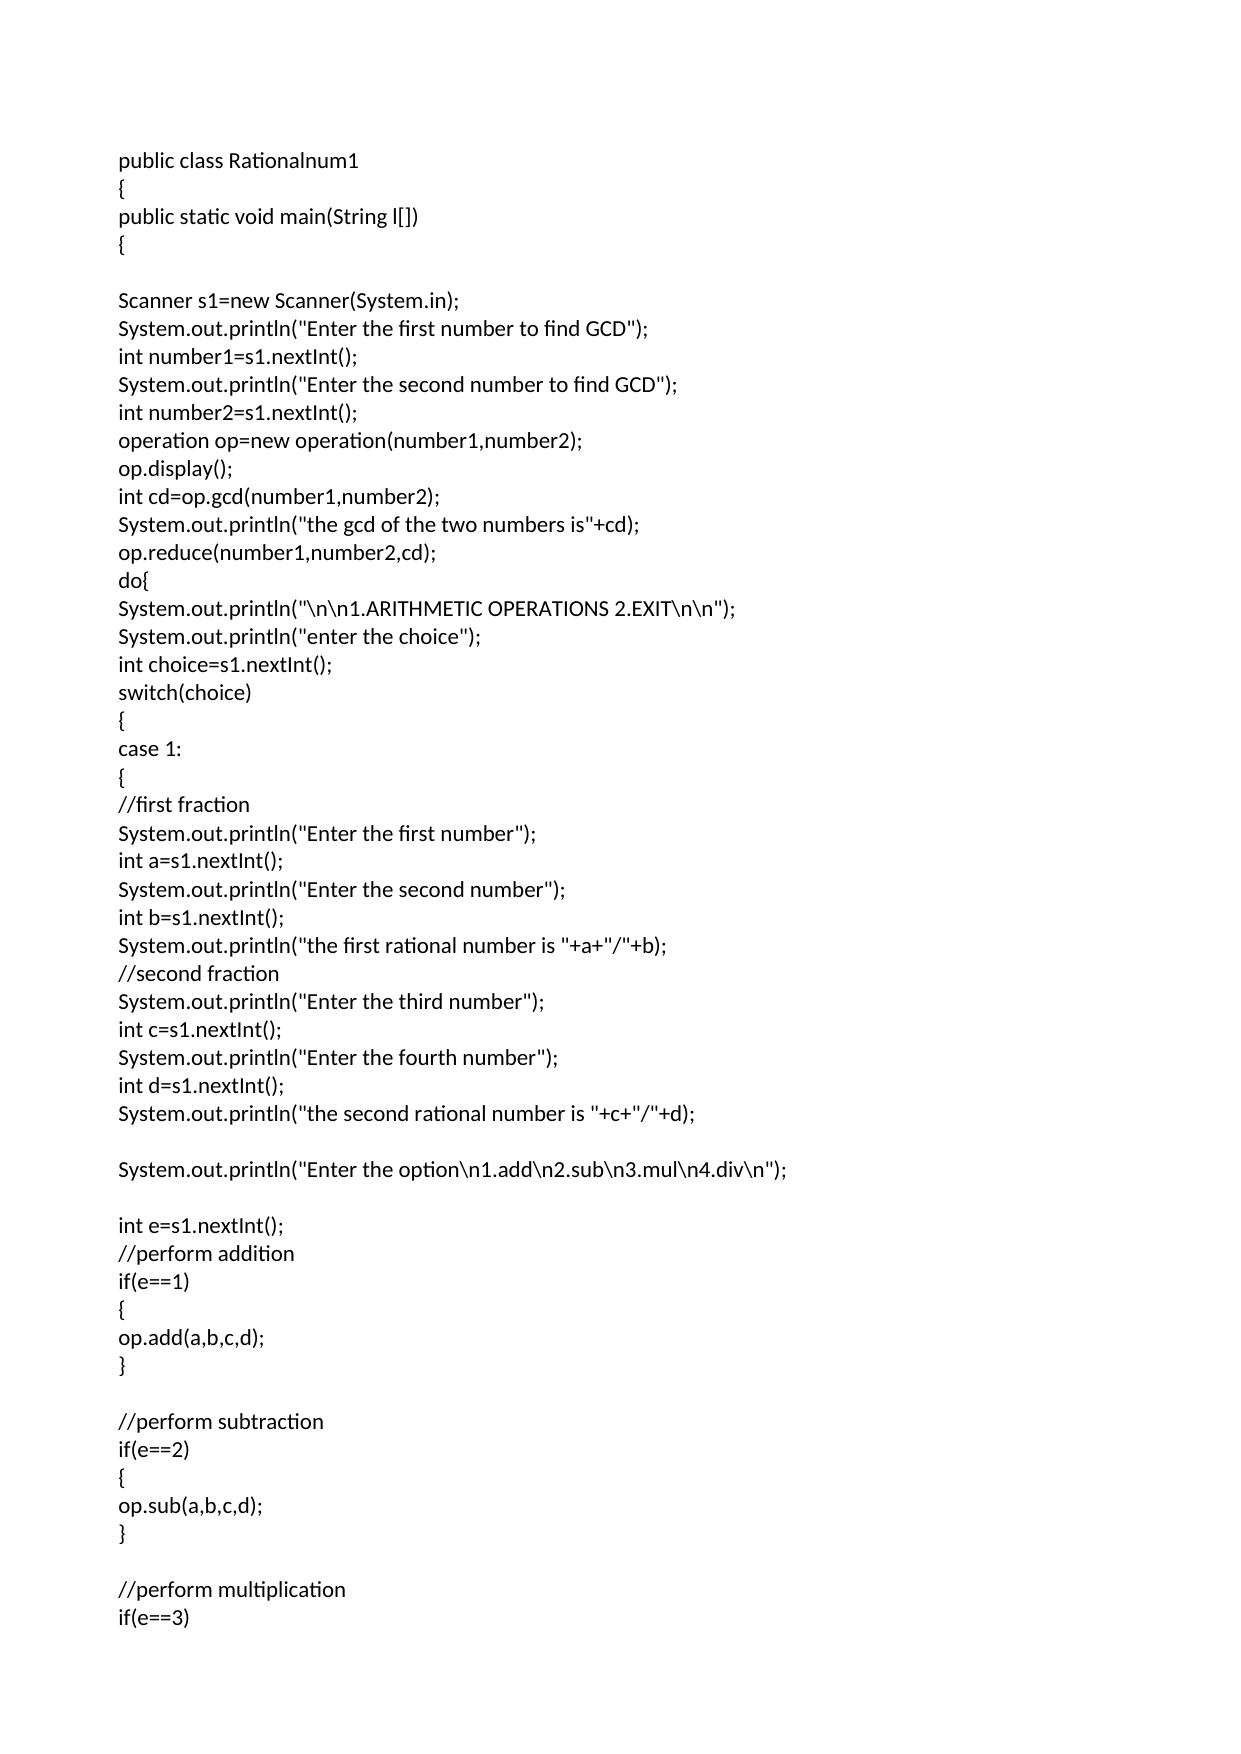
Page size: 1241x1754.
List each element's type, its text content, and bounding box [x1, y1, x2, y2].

text int e=s1.nextInt(); [118, 1211, 1122, 1239]
text System.out.println("Enter the second number to find GCD"); [118, 370, 1122, 398]
text public class Rationalnum1 [118, 146, 1122, 174]
text if(e==2) [118, 1435, 1122, 1463]
text System.out.println("Enter the first number"); [118, 819, 1122, 847]
text do{ [118, 566, 1122, 594]
text //perform subtraction [118, 1407, 1122, 1435]
text System.out.println("\n\n1.ARITHMETIC OPERATIONS 2.EXIT\n\n"); [118, 594, 1122, 622]
text } [118, 1519, 1122, 1547]
text { [118, 174, 1122, 202]
text int number2=s1.nextInt(); [118, 398, 1122, 426]
text int a=s1.nextInt(); [118, 847, 1122, 875]
text int cd=op.gcd(number1,number2); [118, 482, 1122, 510]
text System.out.println("Enter the first number to find GCD"); [118, 314, 1122, 342]
text op.display(); [118, 454, 1122, 482]
text if(e==3) [118, 1603, 1122, 1631]
text //first fraction [118, 791, 1122, 819]
text { [118, 230, 1122, 258]
text op.reduce(number1,number2,cd); [118, 538, 1122, 566]
text switch(choice) [118, 678, 1122, 707]
text case 1: [118, 734, 1122, 763]
text { [118, 763, 1122, 791]
text int number1=s1.nextInt(); [118, 342, 1122, 370]
text System.out.println("Enter the second number"); [118, 875, 1122, 903]
text int c=s1.nextInt(); [118, 1015, 1122, 1043]
text public static void main(String l[]) [118, 202, 1122, 230]
text op.sub(a,b,c,d); [118, 1491, 1122, 1519]
text if(e==1) [118, 1267, 1122, 1295]
text System.out.println("Enter the third number"); [118, 987, 1122, 1015]
text operation op=new operation(number1,number2); [118, 426, 1122, 454]
text int b=s1.nextInt(); [118, 903, 1122, 931]
text { [118, 1463, 1122, 1491]
text { [118, 1295, 1122, 1323]
text int choice=s1.nextInt(); [118, 651, 1122, 678]
text //perform addition [118, 1239, 1122, 1267]
text //perform multiplication [118, 1575, 1122, 1603]
text System.out.println("the second rational number is "+c+"/"+d); [118, 1099, 1122, 1127]
text System.out.println("the gcd of the two numbers is"+cd); [118, 510, 1122, 538]
text { [118, 707, 1122, 734]
text System.out.println("Enter the option\n1.add\n2.sub\n3.mul\n4.div\n"); [118, 1155, 1122, 1183]
text Scanner s1=new Scanner(System.in); [118, 286, 1122, 314]
text System.out.println("Enter the fourth number"); [118, 1043, 1122, 1071]
text System.out.println("enter the choice"); [118, 622, 1122, 651]
text System.out.println("the first rational number is "+a+"/"+b); [118, 931, 1122, 959]
text int d=s1.nextInt(); [118, 1071, 1122, 1099]
text op.add(a,b,c,d); [118, 1323, 1122, 1351]
text } [118, 1351, 1122, 1379]
text //second fraction [118, 959, 1122, 987]
